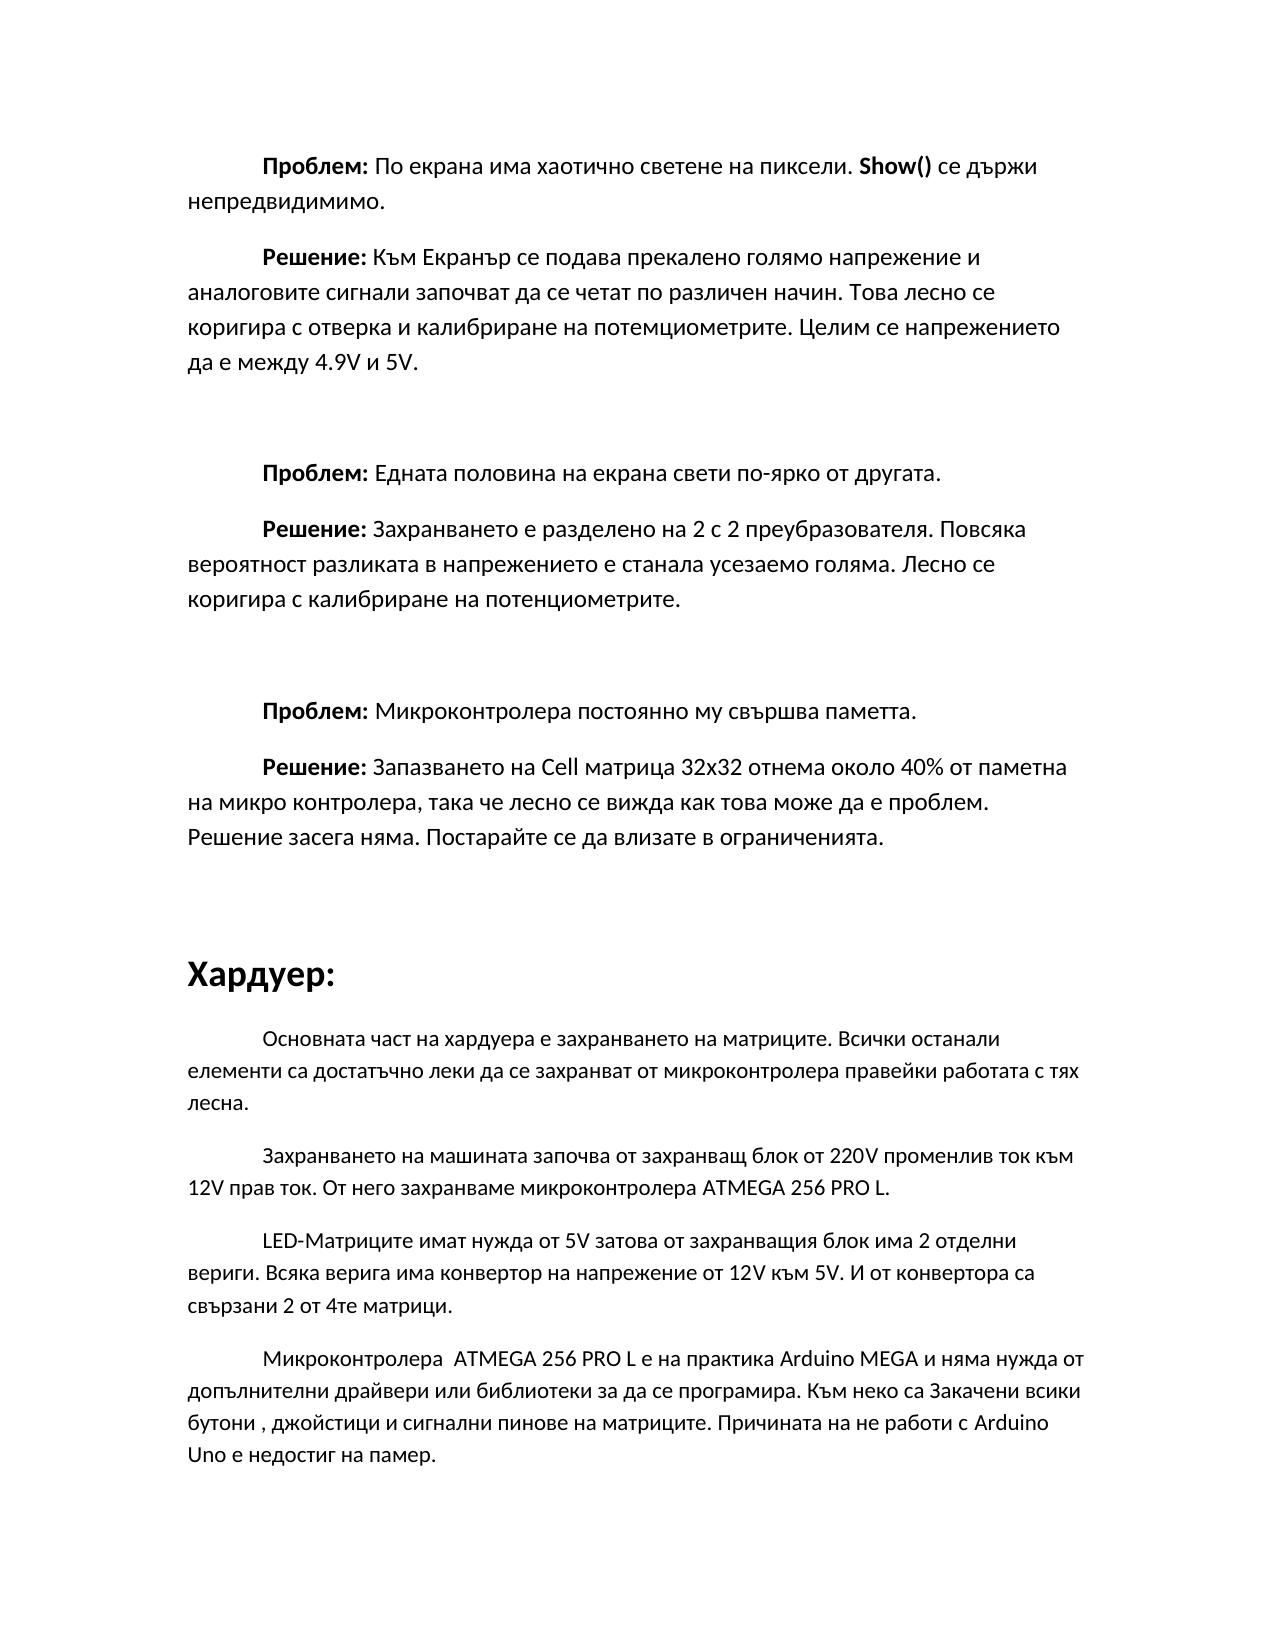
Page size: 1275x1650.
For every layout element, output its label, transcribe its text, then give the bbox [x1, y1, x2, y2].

text Проблем: Едната половина на екрана свети по-ярко от другата. [187, 457, 1087, 488]
text Решение: Захранването е разделено на 2 с 2 преубразователя. Повсяка вероятност разликата в напрежението е станала усезаемо голяма. Лесно се коригира с калибриране на потенциометрите. [187, 513, 1087, 614]
text Проблем: Микроконтролера постоянно му свършва паметта. [187, 695, 1087, 726]
text Основната част на хардуера е захранването на матриците. Всички останали елементи са достатъчно леки да се захранват от микроконтролера правейки работата с тях лесна. [187, 1024, 1087, 1116]
text LED-Матриците имат нужда от 5V затова от захранващия блок има 2 отделни вериги. Всяка верига има конвертор на напрежение от 12V към 5V. И от конвертора са свързани 2 от 4те матрици. [187, 1226, 1087, 1319]
text Решение: Към Екранър се подава прекалено голямо напрежение и аналоговите сигнали започват да се четат по различен начин. Това лесно се коригира с отверка и калибриране на потемциометрите. Целим се напрежението да е между 4.9V и 5V. [187, 241, 1087, 376]
text Микроконтролера ATMEGA 256 PRO L е на практика Arduino MEGA и няма нужда от допълнителни драйвери или библиотеки за да се програмира. Към неко са Закачени всики бутони , джойстици и сигнални пинове на матриците. Причината на не работи с Arduino Uno е недостиг на памер. [187, 1344, 1087, 1468]
text Проблем: По екрана има хаотично светене на пиксели. Show() се държи непредвидимимо. [187, 150, 1087, 216]
text Решение: Запазването на Cell матрица 32x32 отнема около 40% от паметна на микро контролера, така че лесно се вижда как това може да е проблем. Решение засега няма. Постарайте се да влизате в ограниченията. [187, 751, 1087, 851]
text Хардуер: [187, 950, 1087, 996]
text Захранването на машината започва от захранващ блок от 220V променлив ток към 12V прав ток. От него захранваме микроконтролера ATMEGA 256 PRO L. [187, 1141, 1087, 1201]
